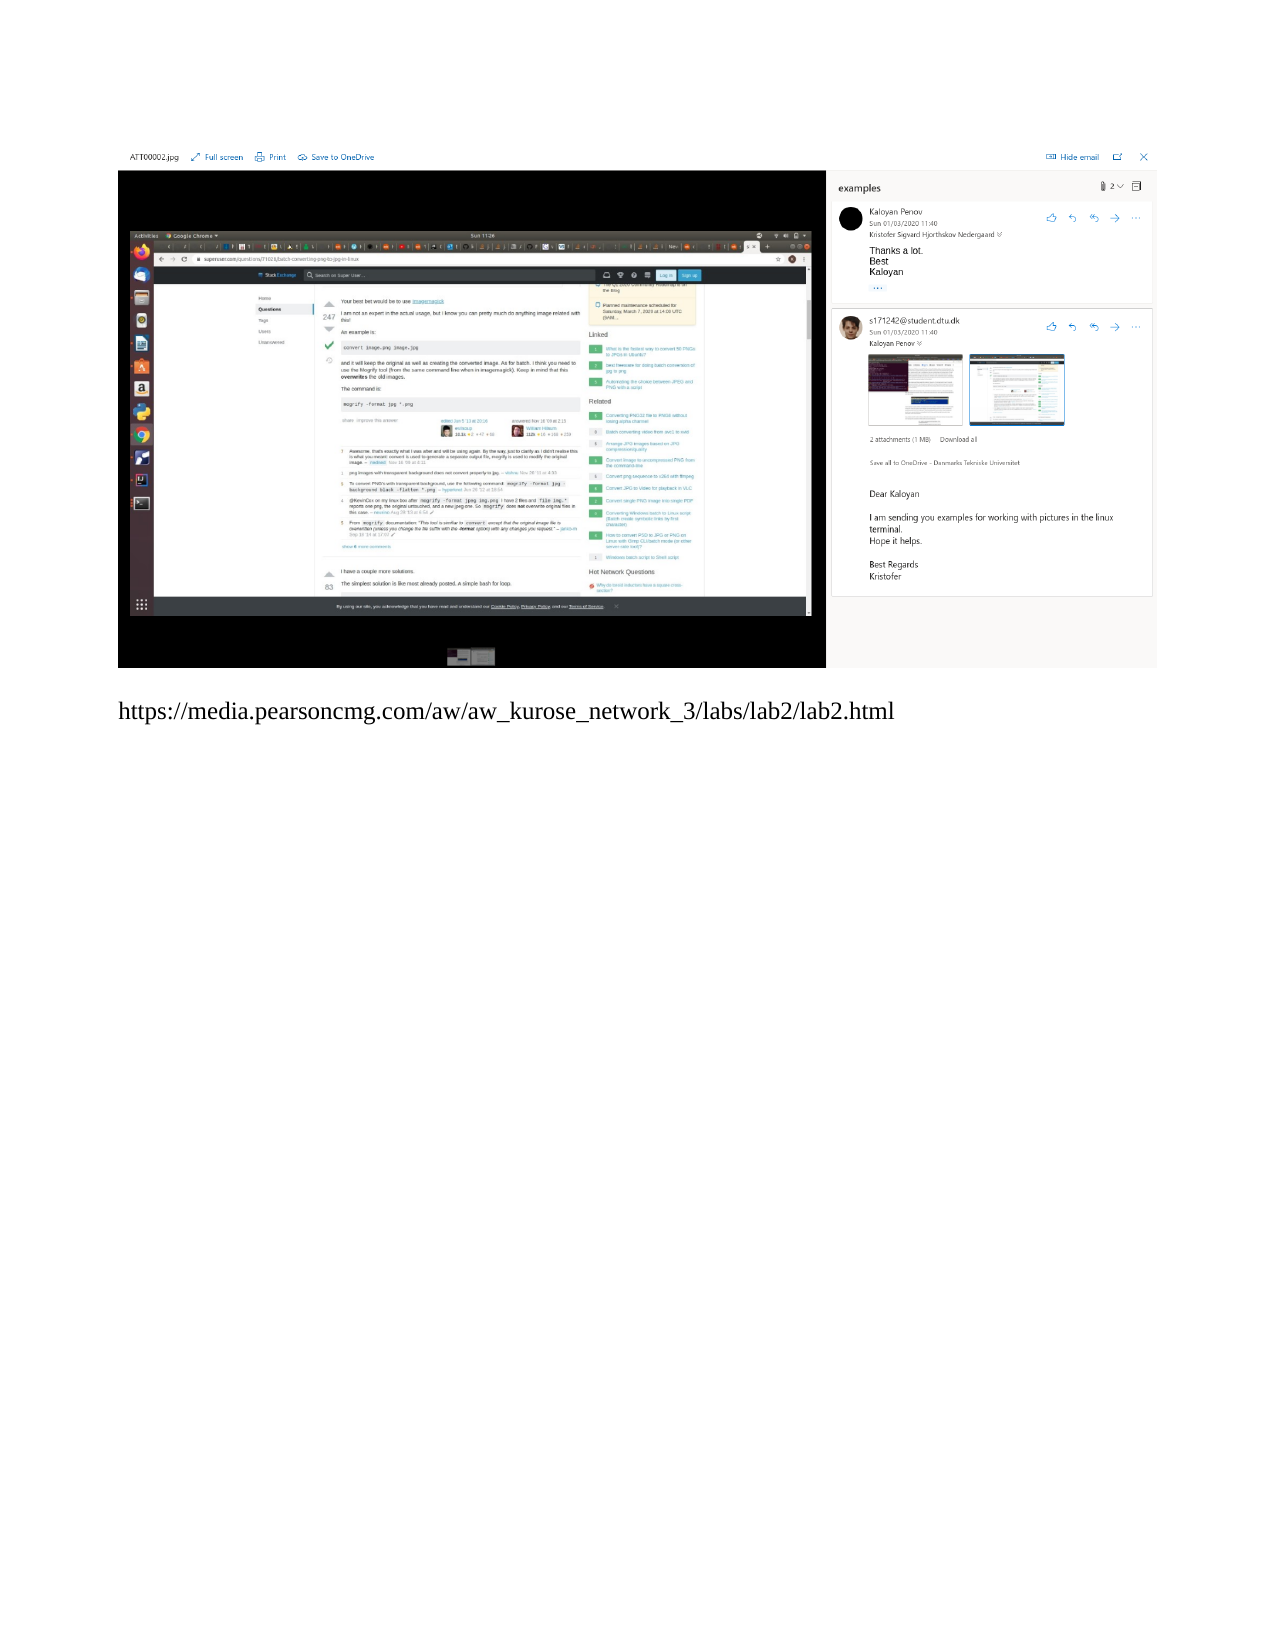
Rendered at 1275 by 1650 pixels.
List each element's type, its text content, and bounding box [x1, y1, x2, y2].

picture [118, 146, 1157, 668]
text https://media.pearsoncmg.com/aw/aw_kurose_network_3/labs/lab2/lab2.html [118, 696, 1157, 725]
